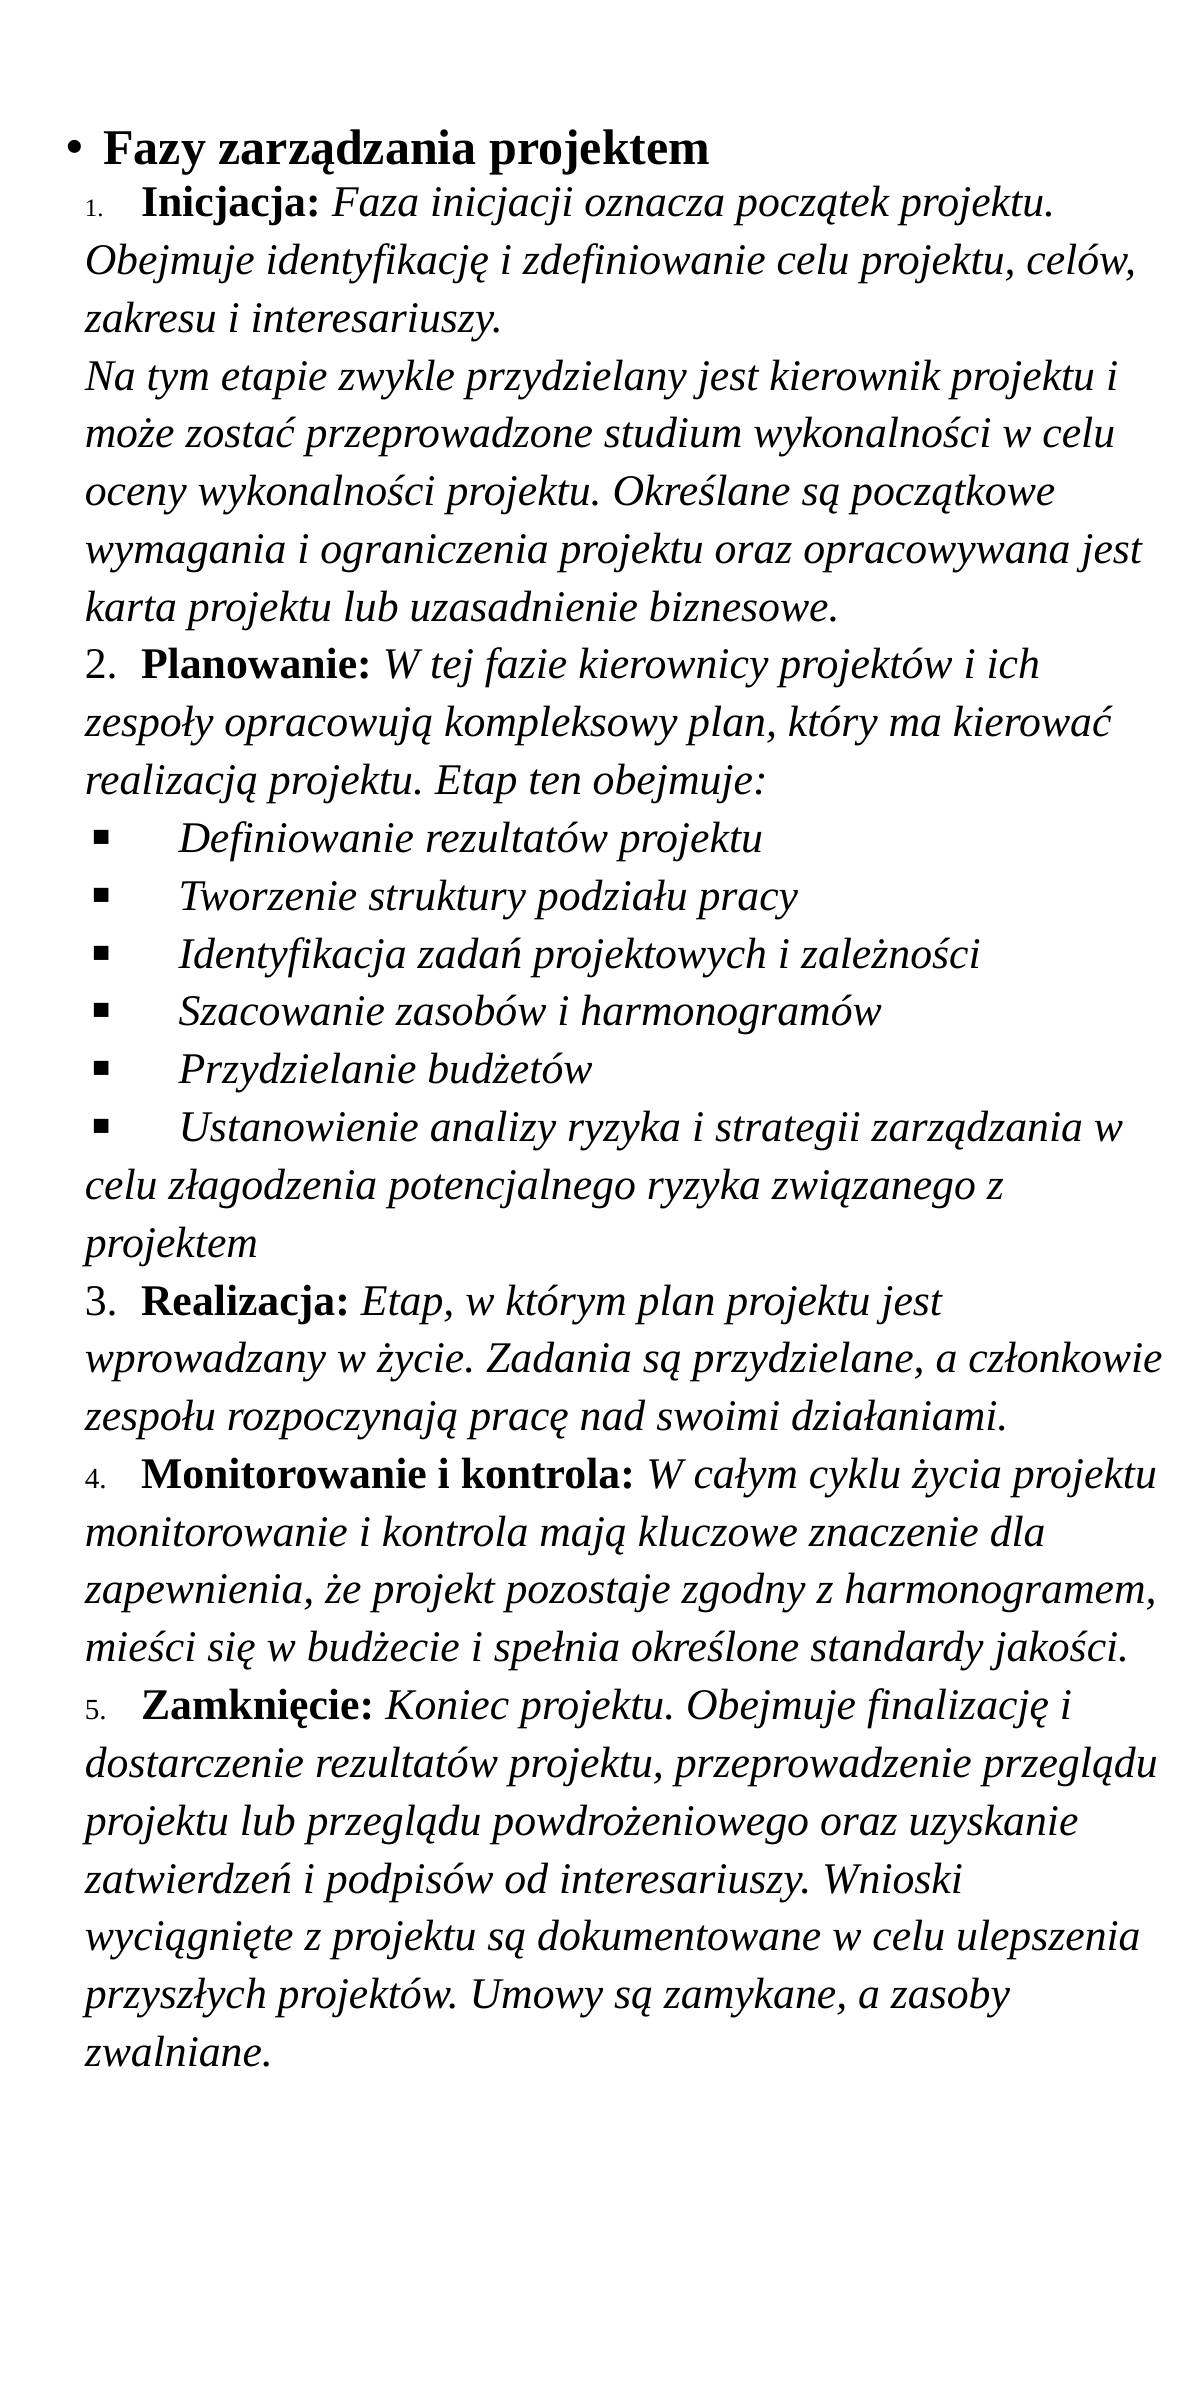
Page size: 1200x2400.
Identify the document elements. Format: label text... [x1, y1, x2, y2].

list Definiowanie rezultatów projektu [84, 812, 1175, 862]
list Ustanowienie analizy ryzyka i strategii zarządzania w celu złagodzenia potencjalnego ryzyka związanego z projektem [84, 1101, 1175, 1267]
list Realizacja: Etap, w którym plan projektu jest wprowadzany w życie. Zadania są przydzielane, a członkowie zespołu rozpoczynają pracę nad swoimi działaniami. [84, 1274, 1175, 1440]
list Monitorowanie i kontrola: W całym cyklu życia projektu monitorowanie i kontrola mają kluczowe znaczenie dla zapewnienia, że projekt pozostaje zgodny z harmonogramem, mieści się w budżecie i spełnia określone standardy jakości. [84, 1447, 1175, 1671]
list Zamknięcie: Koniec projektu. Obejmuje finalizację i dostarczenie rezultatów projektu, przeprowadzenie przeglądu projektu lub przeglądu powdrożeniowego oraz uzyskanie zatwierdzeń i podpisów od interesariuszy. Wnioski wyciągnięte z projektu są dokumentowane w celu ulepszenia przyszłych projektów. Umowy są zamykane, a zasoby zwalniane. [84, 1679, 1175, 2076]
list Szacowanie zasobów i harmonogramów [84, 985, 1175, 1035]
list Fazy zarządzania projektem [66, 118, 1175, 176]
list Tworzenie struktury podziału pracy [84, 869, 1175, 920]
list Na tym etapie zwykle przydzielany jest kierownik projektu i może zostać przeprowadzone studium wykonalności w celu oceny wykonalności projektu. Określane są początkowe wymagania i ograniczenia projektu oraz opracowywana jest karta projektu lub uzasadnienie biznesowe. [84, 349, 1175, 631]
list Inicjacja: Faza inicjacji oznacza początek projektu. Obejmuje identyfikację i zdefiniowanie celu projektu, celów, zakresu i interesariuszy. [84, 176, 1175, 342]
list Planowanie: W tej fazie kierownicy projektów i ich zespoły opracowują kompleksowy plan, który ma kierować realizacją projektu. Etap ten obejmuje: [84, 638, 1175, 804]
list Przydzielanie budżetów [84, 1043, 1175, 1093]
list Identyfikacja zadań projektowych i zależności [84, 927, 1175, 977]
